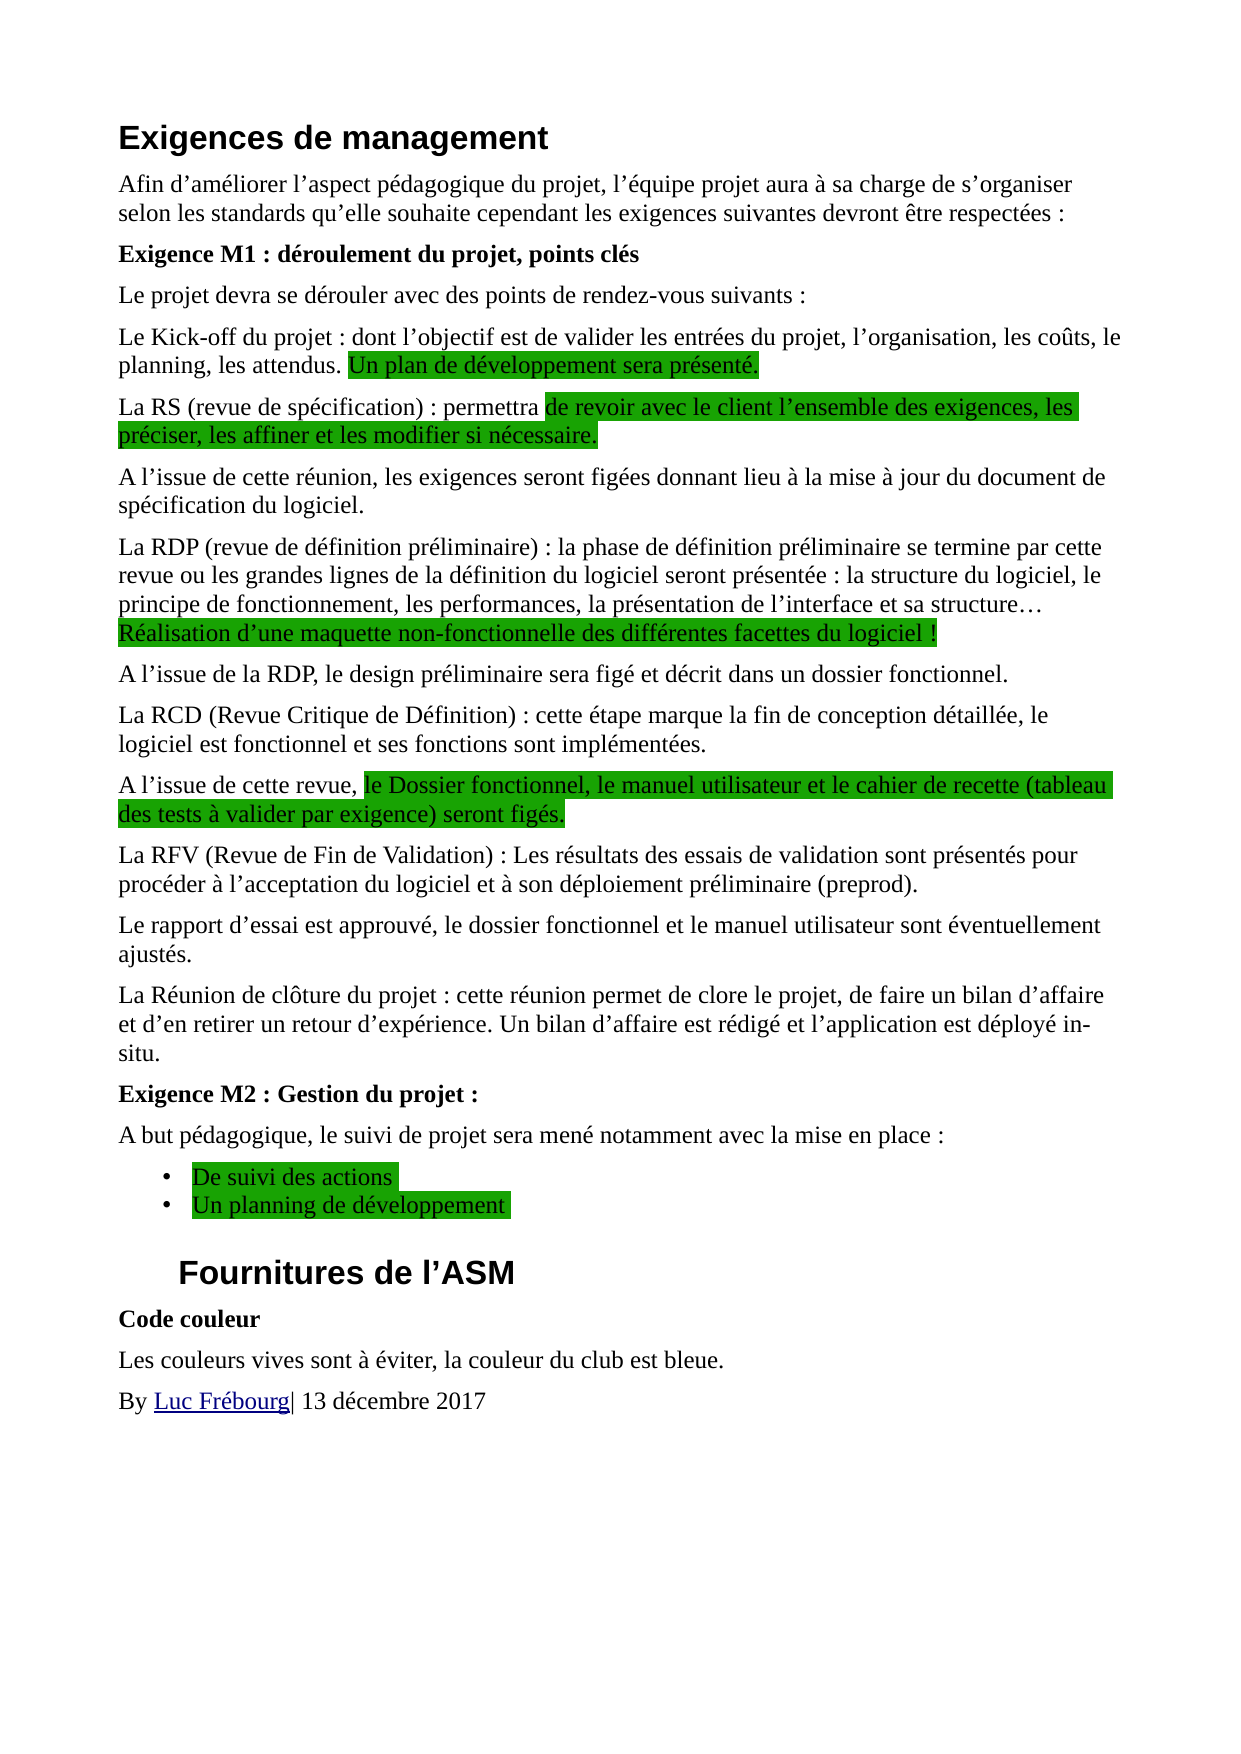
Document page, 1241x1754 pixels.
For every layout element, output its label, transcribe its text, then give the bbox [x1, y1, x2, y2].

text La RS (revue de spécification) : permettra de revoir avec le client l’ensemble des exigences, les préciser, les affiner et les modifier si nécessaire. [118, 392, 1122, 449]
text Le rapport d’essai est approuvé, le dossier fonctionnel et le manuel utilisateur sont éventuellement ajustés. [118, 911, 1122, 968]
subtitle Fournitures de l’ASM [118, 1253, 1122, 1291]
subtitle Exigences de management [118, 118, 1122, 157]
text La RDP (revue de définition préliminaire) : la phase de définition préliminaire se termine par cette revue ou les grandes lignes de la définition du logiciel seront présentée : la structure du logiciel, le principe de fonctionnement, les performances, la présentation de l’interface et sa structure… Réalisation d’une maquette non-fonctionnelle des différentes facettes du logiciel ! [118, 532, 1122, 647]
text La RFV (Revue de Fin de Validation) : Les résultats des essais de validation sont présentés pour procéder à l’acceptation du logiciel et à son déploiement préliminaire (preprod). [118, 841, 1122, 898]
text Afin d’améliorer l’aspect pédagogique du projet, l’équipe projet aura à sa charge de s’organiser selon les standards qu’elle souhaite cependant les exigences suivantes devront être respectées : [118, 169, 1122, 227]
text La Réunion de clôture du projet : cette réunion permet de clore le projet, de faire un bilan d’affaire et d’en retirer un retour d’expérience. Un bilan d’affaire est rédigé et l’application est déployé in-situ. [118, 981, 1122, 1067]
list Un planning de développement [162, 1191, 1122, 1219]
text La RCD (Revue Critique de Définition) : cette étape marque la fin de conception détaillée, le logiciel est fonctionnel et ses fonctions sont implémentées. [118, 701, 1122, 758]
text Exigence M1 : déroulement du projet, points clés [118, 239, 1122, 268]
list De suivi des actions [162, 1162, 1122, 1191]
text Les couleurs vives sont à éviter, la couleur du club est bleue. [118, 1345, 1122, 1374]
text A l’issue de cette revue, le Dossier fonctionnel, le manuel utilisateur et le cahier de recette (tableau des tests à valider par exigence) seront figés. [118, 771, 1122, 828]
text Code couleur [118, 1304, 1122, 1332]
text A l’issue de la RDP, le design préliminaire sera figé et décrit dans un dossier fonctionnel. [118, 659, 1122, 688]
text By Luc Frébourg| 13 décembre 2017 [118, 1386, 1122, 1415]
text Le projet devra se dérouler avec des points de rendez-vous suivants : [118, 281, 1122, 309]
text A but pédagogique, le suivi de projet sera mené notamment avec la mise en place : [118, 1121, 1122, 1149]
text Exigence M2 : Gestion du projet : [118, 1079, 1122, 1108]
text Le Kick-off du projet : dont l’objectif est de valider les entrées du projet, l’organisation, les coûts, le planning, les attendus. Un plan de développement sera présenté. [118, 322, 1122, 379]
text A l’issue de cette réunion, les exigences seront figées donnant lieu à la mise à jour du document de spécification du logiciel. [118, 462, 1122, 519]
